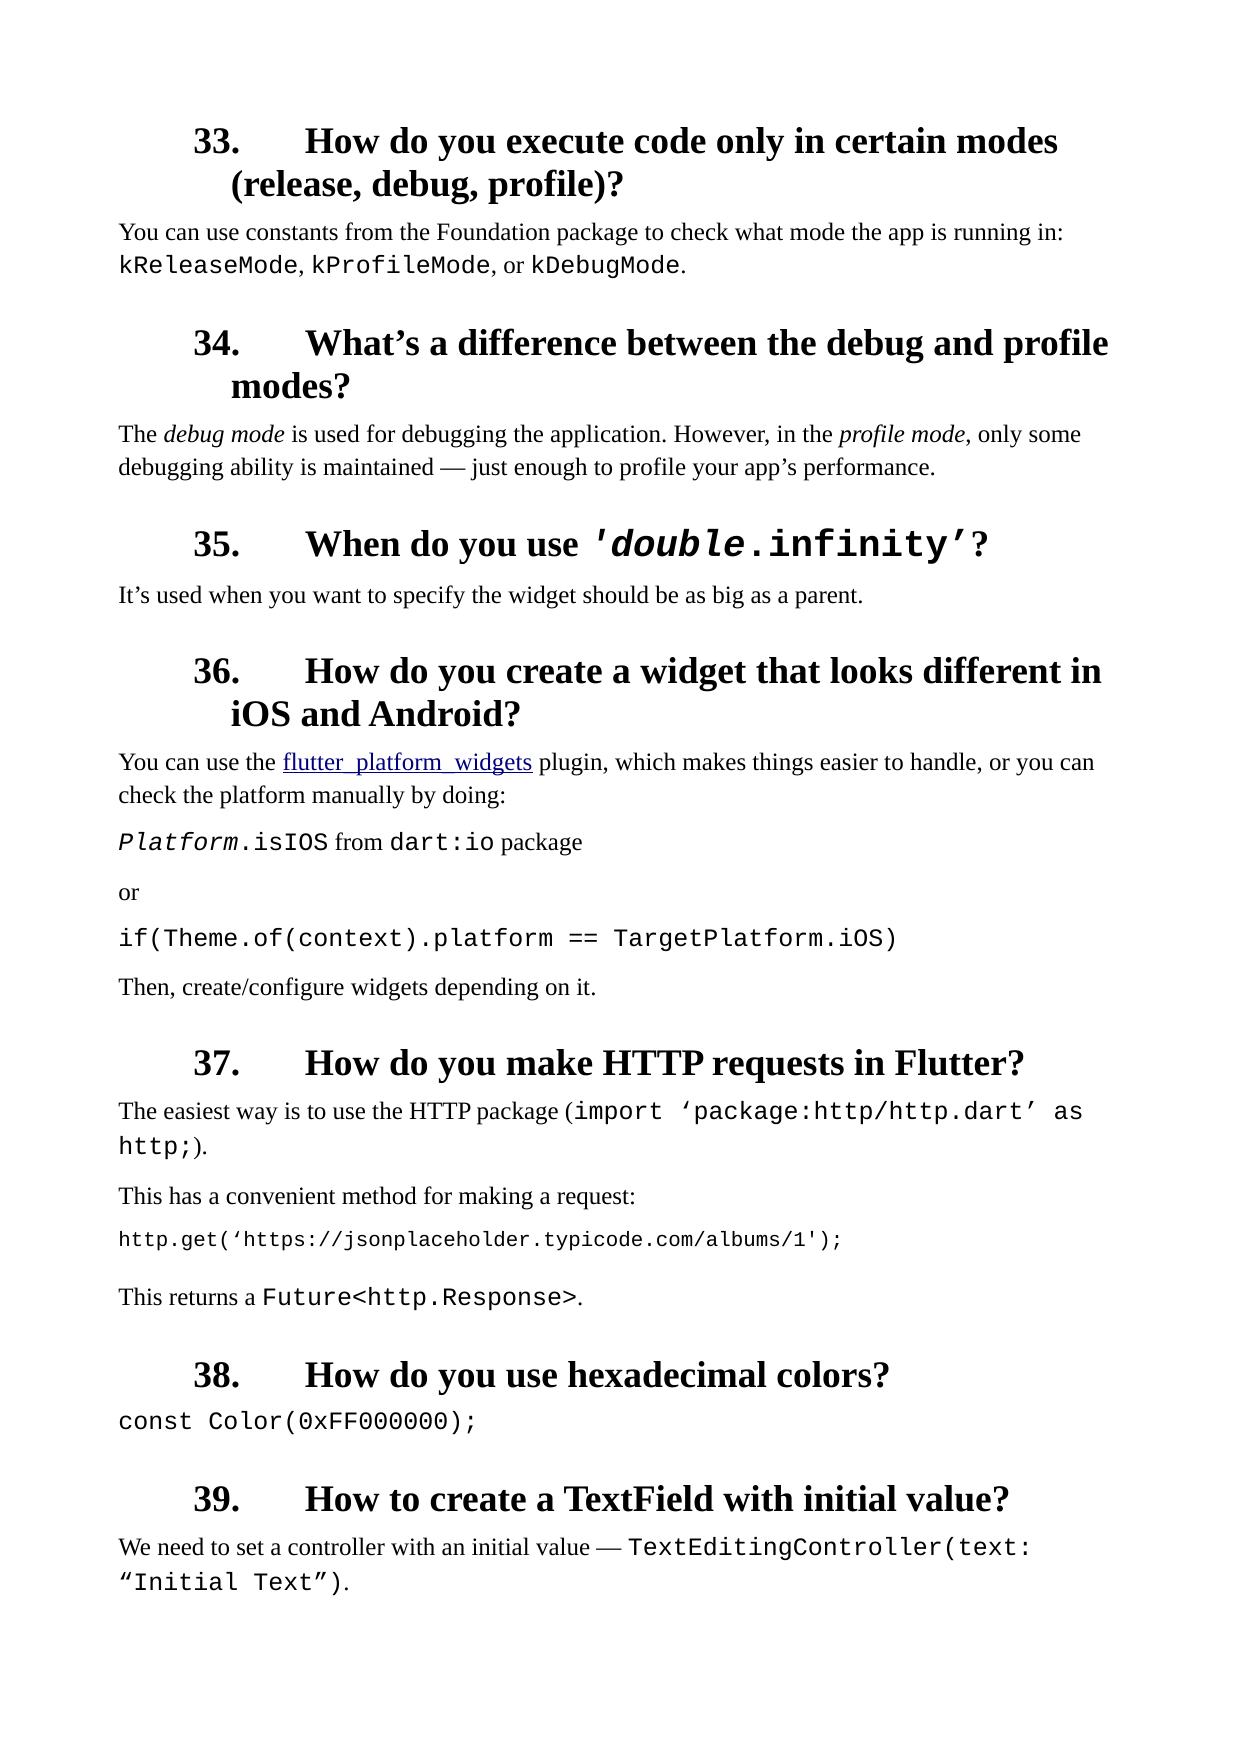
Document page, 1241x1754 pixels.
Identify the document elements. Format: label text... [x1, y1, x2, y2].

subtitle How do you make HTTP requests in Flutter? [193, 1041, 1122, 1084]
text The easiest way is to use the HTTP package (import ‘package:http/http.dart’ as http;). [118, 1096, 1122, 1162]
subtitle How do you use hexadecimal colors? [193, 1353, 1122, 1396]
text This returns a Future<http.Response>. [118, 1282, 1122, 1313]
subtitle How to create a TextField with initial value? [193, 1476, 1122, 1519]
text or [118, 877, 1122, 906]
subtitle How do you create a widget that looks different in iOS and Android? [193, 648, 1122, 734]
text The debug mode is used for debugging the application. However, in the profile mode, only some debugging ability is maintained — just enough to profile your app’s performance. [118, 419, 1122, 481]
text if(Theme.of(context).platform == TargetPlatform.iOS) [118, 925, 1122, 953]
text This has a convenient method for making a request: [118, 1181, 1122, 1210]
text Then, create/configure widgets depending on it. [118, 972, 1122, 1001]
text http.get(‘https://jsonplaceholder.typicode.com/albums/1'); [118, 1229, 1122, 1253]
text You can use the flutter_platform_widgets plugin, which makes things easier to handle, or you can check the platform manually by doing: [118, 747, 1122, 809]
text It’s used when you want to specify the widget should be as big as a parent. [118, 580, 1122, 608]
text const Color(0xFF000000); [118, 1408, 1122, 1437]
subtitle When do you use 'double.infinity’? [193, 521, 1122, 567]
subtitle How do you execute code only in certain modes (release, debug, profile)? [193, 118, 1122, 204]
subtitle What’s a difference between the debug and profile modes? [193, 321, 1122, 407]
text You can use constants from the Foundation package to check what mode the app is running in: kReleaseMode, kProfileMode, or kDebugMode. [118, 217, 1122, 281]
text Platform.isIOS from dart:io package [118, 827, 1122, 858]
text We need to set a controller with an initial value — TextEditingController(text: “Initial Text”). [118, 1532, 1122, 1598]
